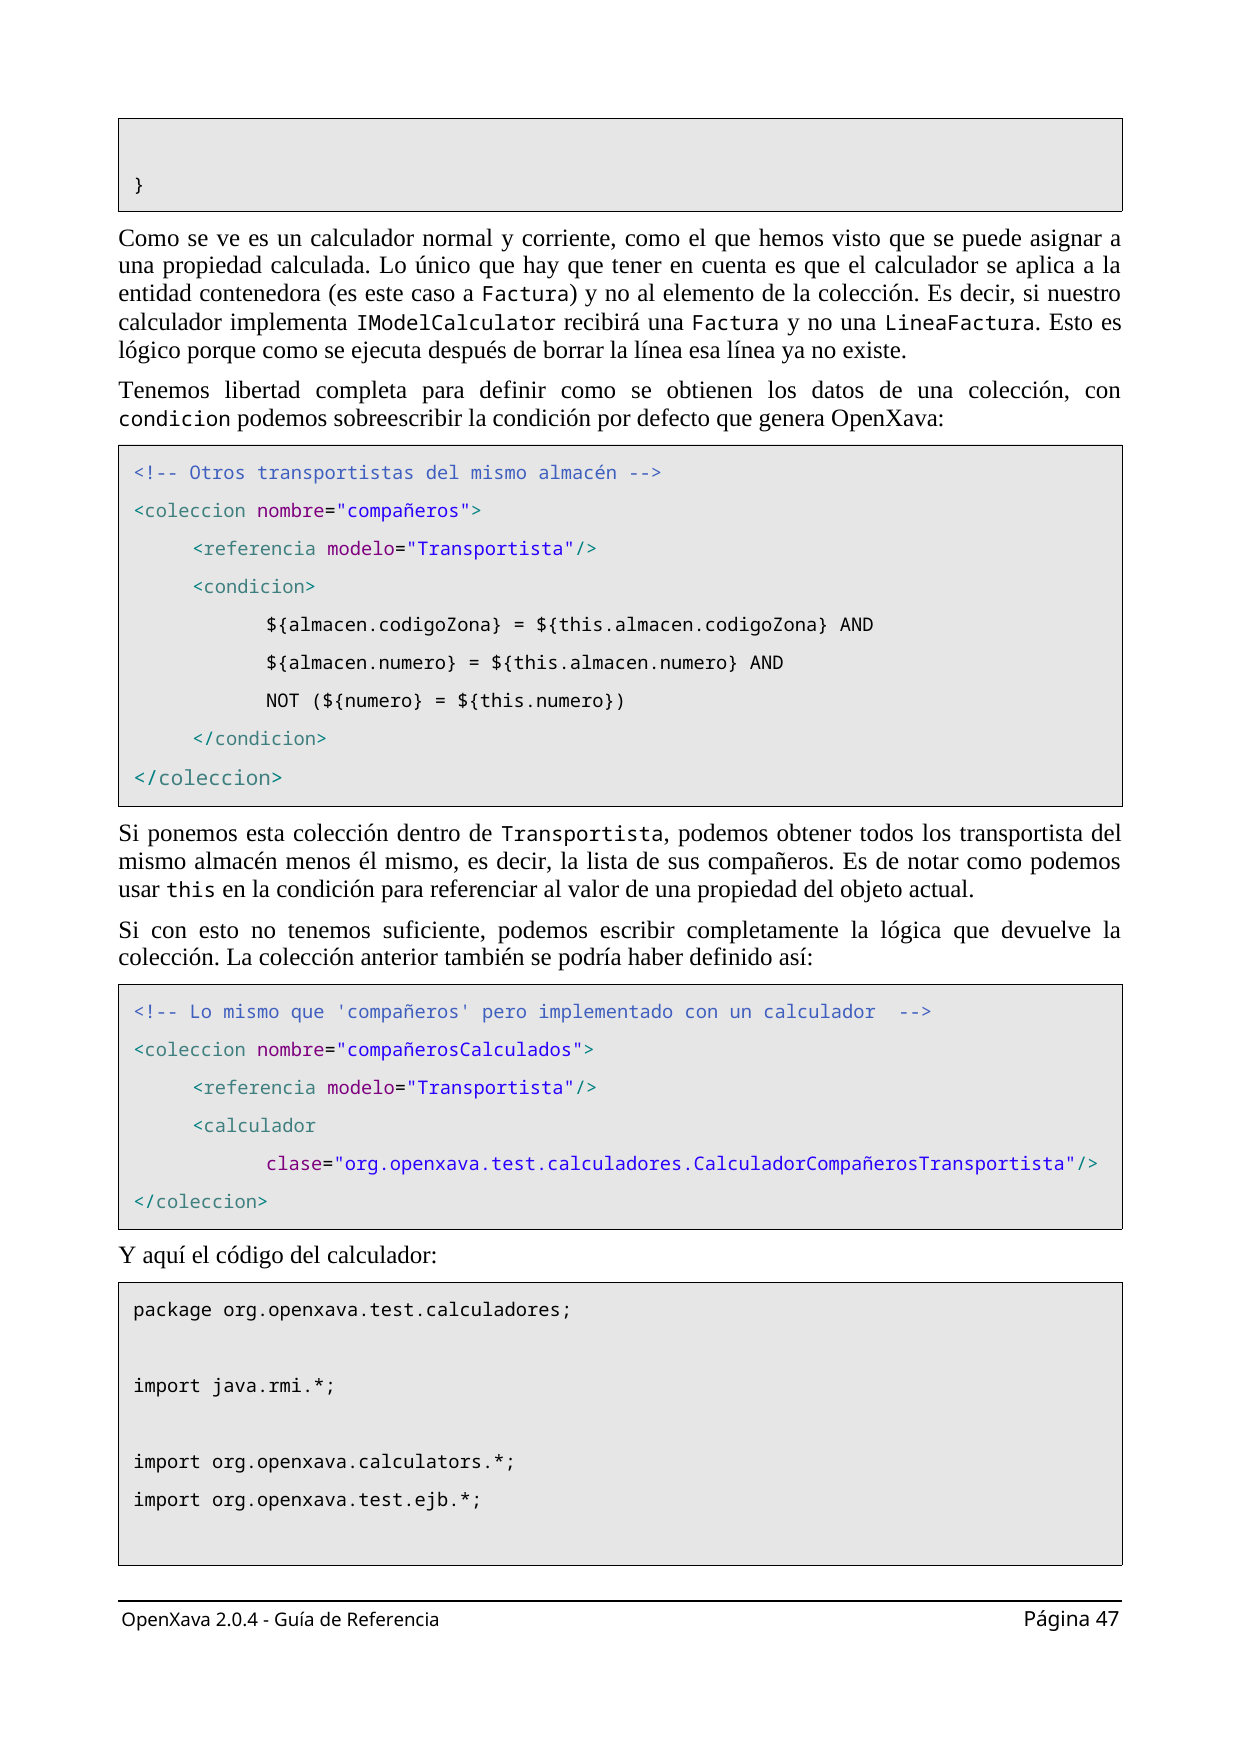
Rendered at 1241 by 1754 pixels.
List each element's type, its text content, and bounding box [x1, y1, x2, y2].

text NOT (${numero} = ${this.numero}) [119, 673, 1122, 711]
text <condicion> [119, 558, 1122, 597]
text <!-- Otros transportistas del mismo almacén --> [119, 446, 1122, 482]
text </coleccion> [119, 1174, 1122, 1229]
text clase="org.openxava.test.calculadores.CalculadorCompañerosTransportista"/> [119, 1136, 1122, 1174]
text Si ponemos esta colección dentro de Transportista, podemos obtener todos los transportista del mismo almacén menos él mismo, es decir, la lista de sus compañeros. Es de notar como podemos usar this en la condición para referenciar al valor de una propiedad del objeto actual. [118, 819, 1122, 903]
text <referencia modelo="Transportista"/> [119, 521, 1122, 558]
text </coleccion> [119, 749, 1122, 806]
text <coleccion nombre="compañerosCalculados"> [119, 1022, 1122, 1060]
text import org.openxava.calculators.*; [119, 1434, 1122, 1472]
text } [119, 156, 1122, 211]
text Como se ve es un calculador normal y corriente, como el que hemos visto que se puede asignar a una propiedad calculada. Lo único que hay que tener en cuenta es que el calculador se aplica a la entidad contenedora (es este caso a Factura) y no al elemento de la colección. Es decir, si nuestro calculador implementa IModelCalculator recibirá una Factura y no una LineaFactura. Esto es lógico porque como se ejecuta después de borrar la línea esa línea ya no existe. [118, 224, 1122, 363]
text import java.rmi.*; [119, 1358, 1122, 1396]
text <referencia modelo="Transportista"/> [119, 1060, 1122, 1098]
text <coleccion nombre="compañeros"> [119, 482, 1122, 521]
text <!-- Lo mismo que 'compañeros' pero implementado con un calculador --> [119, 985, 1122, 1022]
text <calculador [119, 1098, 1122, 1136]
text package org.openxava.test.calculadores; [119, 1283, 1122, 1320]
text </condicion> [119, 711, 1122, 749]
text Tenemos libertad completa para definir como se obtienen los datos de una colección, con condicion podemos sobreescribir la condición por defecto que genera OpenXava: [118, 376, 1122, 432]
text ${almacen.codigoZona} = ${this.almacen.codigoZona} AND [119, 597, 1122, 634]
text Y aquí el código del calculador: [118, 1242, 1122, 1269]
text import org.openxava.test.ejb.*; [119, 1472, 1122, 1510]
text ${almacen.numero} = ${this.almacen.numero} AND [119, 634, 1122, 673]
text Si con esto no tenemos suficiente, podemos escribir completamente la lógica que devuelve la colección. La colección anterior también se podría haber definido así: [118, 916, 1122, 971]
